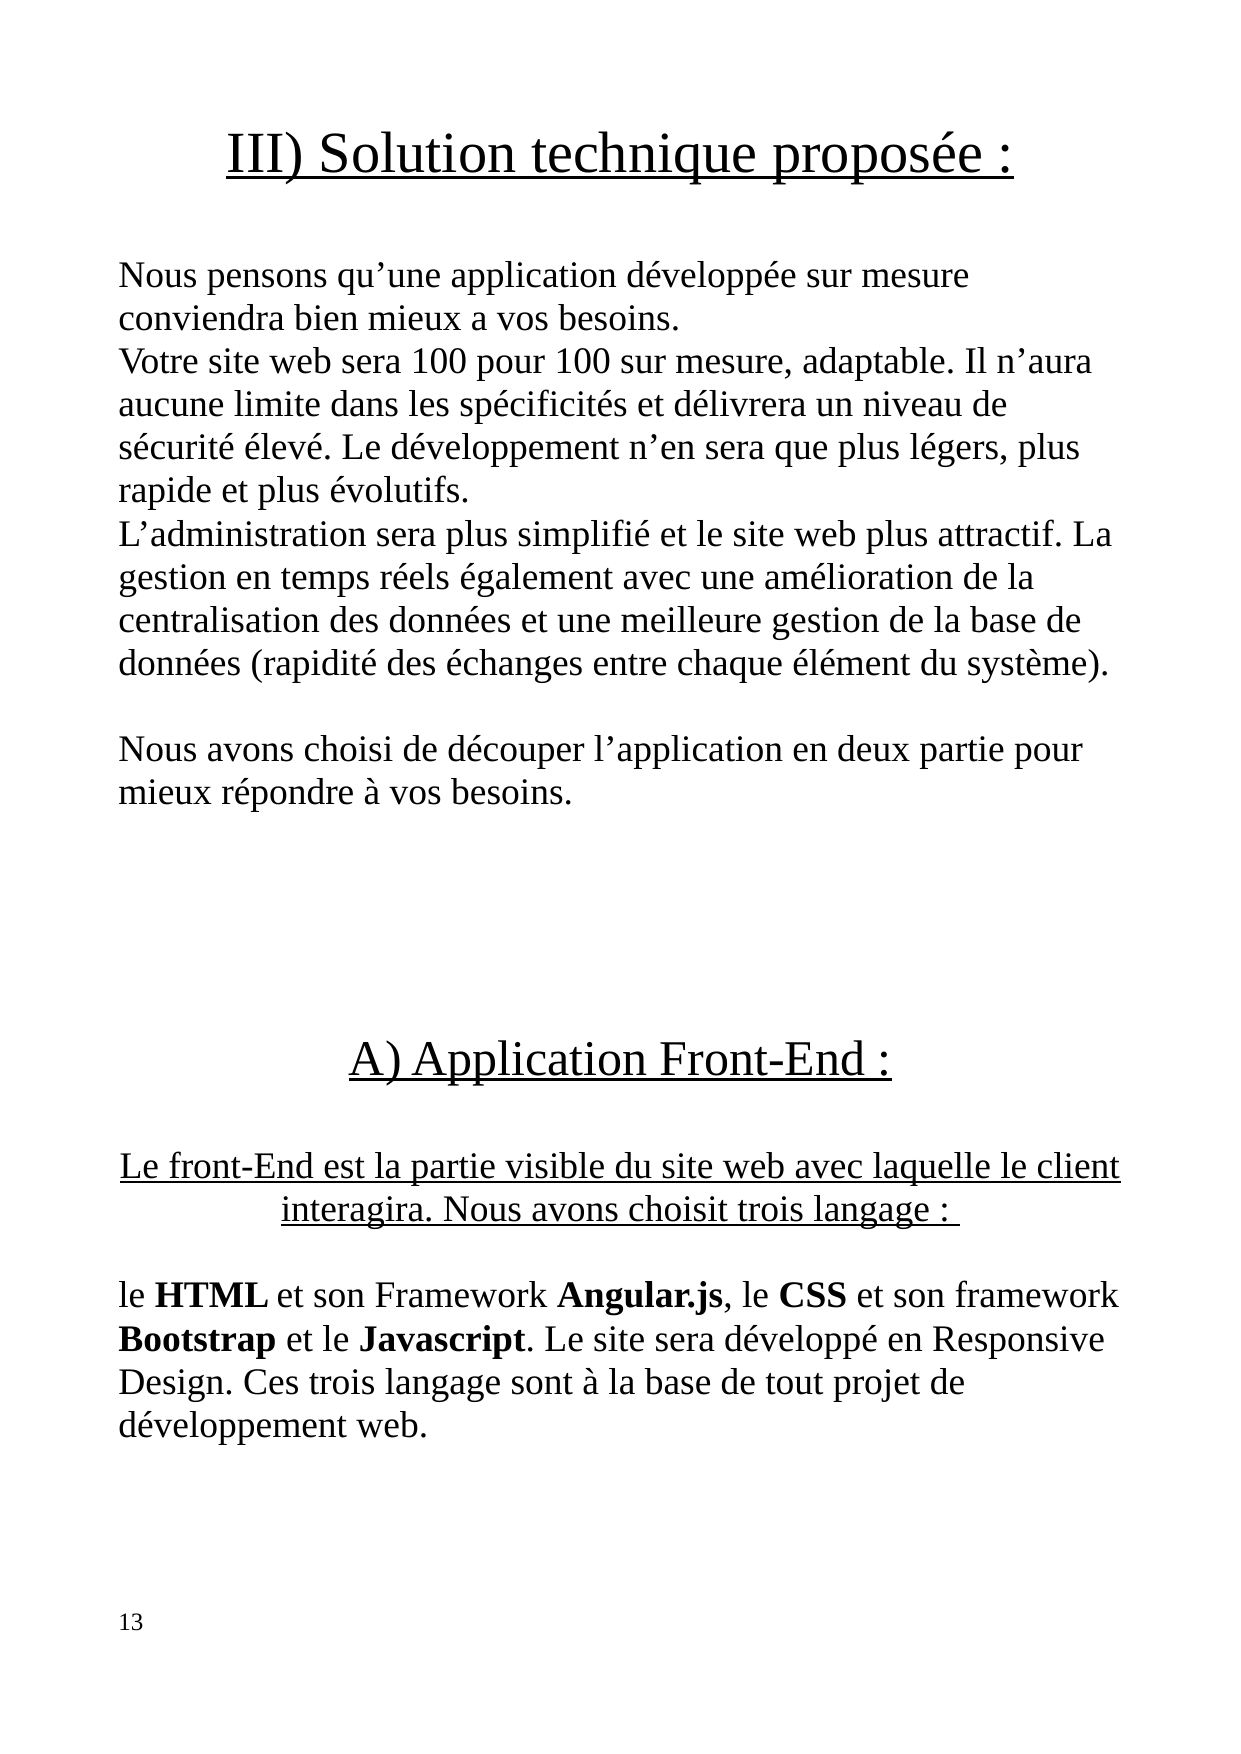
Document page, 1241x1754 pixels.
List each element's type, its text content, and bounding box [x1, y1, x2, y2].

text L’administration sera plus simplifié et le site web plus attractif. La gestion en temps réels également avec une amélioration de la centralisation des données et une meilleure gestion de la base de données (rapidité des échanges entre chaque élément du système). [118, 511, 1122, 683]
text Nous avons choisi de découper l’application en deux partie pour mieux répondre à vos besoins. [118, 727, 1122, 813]
text le HTML et son Framework Angular.js, le CSS et son framework Bootstrap et le Javascript. Le site sera développé en Responsive Design. Ces trois langage sont à la base de tout projet de développement web. [118, 1273, 1122, 1445]
text Votre site web sera 100 pour 100 sur mesure, adaptable. Il n’aura aucune limite dans les spécificités et délivrera un niveau de sécurité élevé. Le développement n’en sera que plus légers, plus rapide et plus évolutifs. [118, 338, 1122, 511]
text A) Application Front-End : [118, 1028, 1122, 1086]
text Le front-End est la partie visible du site web avec laquelle le client interagira. Nous avons choisit trois langage : [118, 1143, 1122, 1230]
text Nous pensons qu’une application développée sur mesure conviendra bien mieux a vos besoins. [118, 252, 1122, 338]
text III) Solution technique proposée : [118, 118, 1122, 185]
